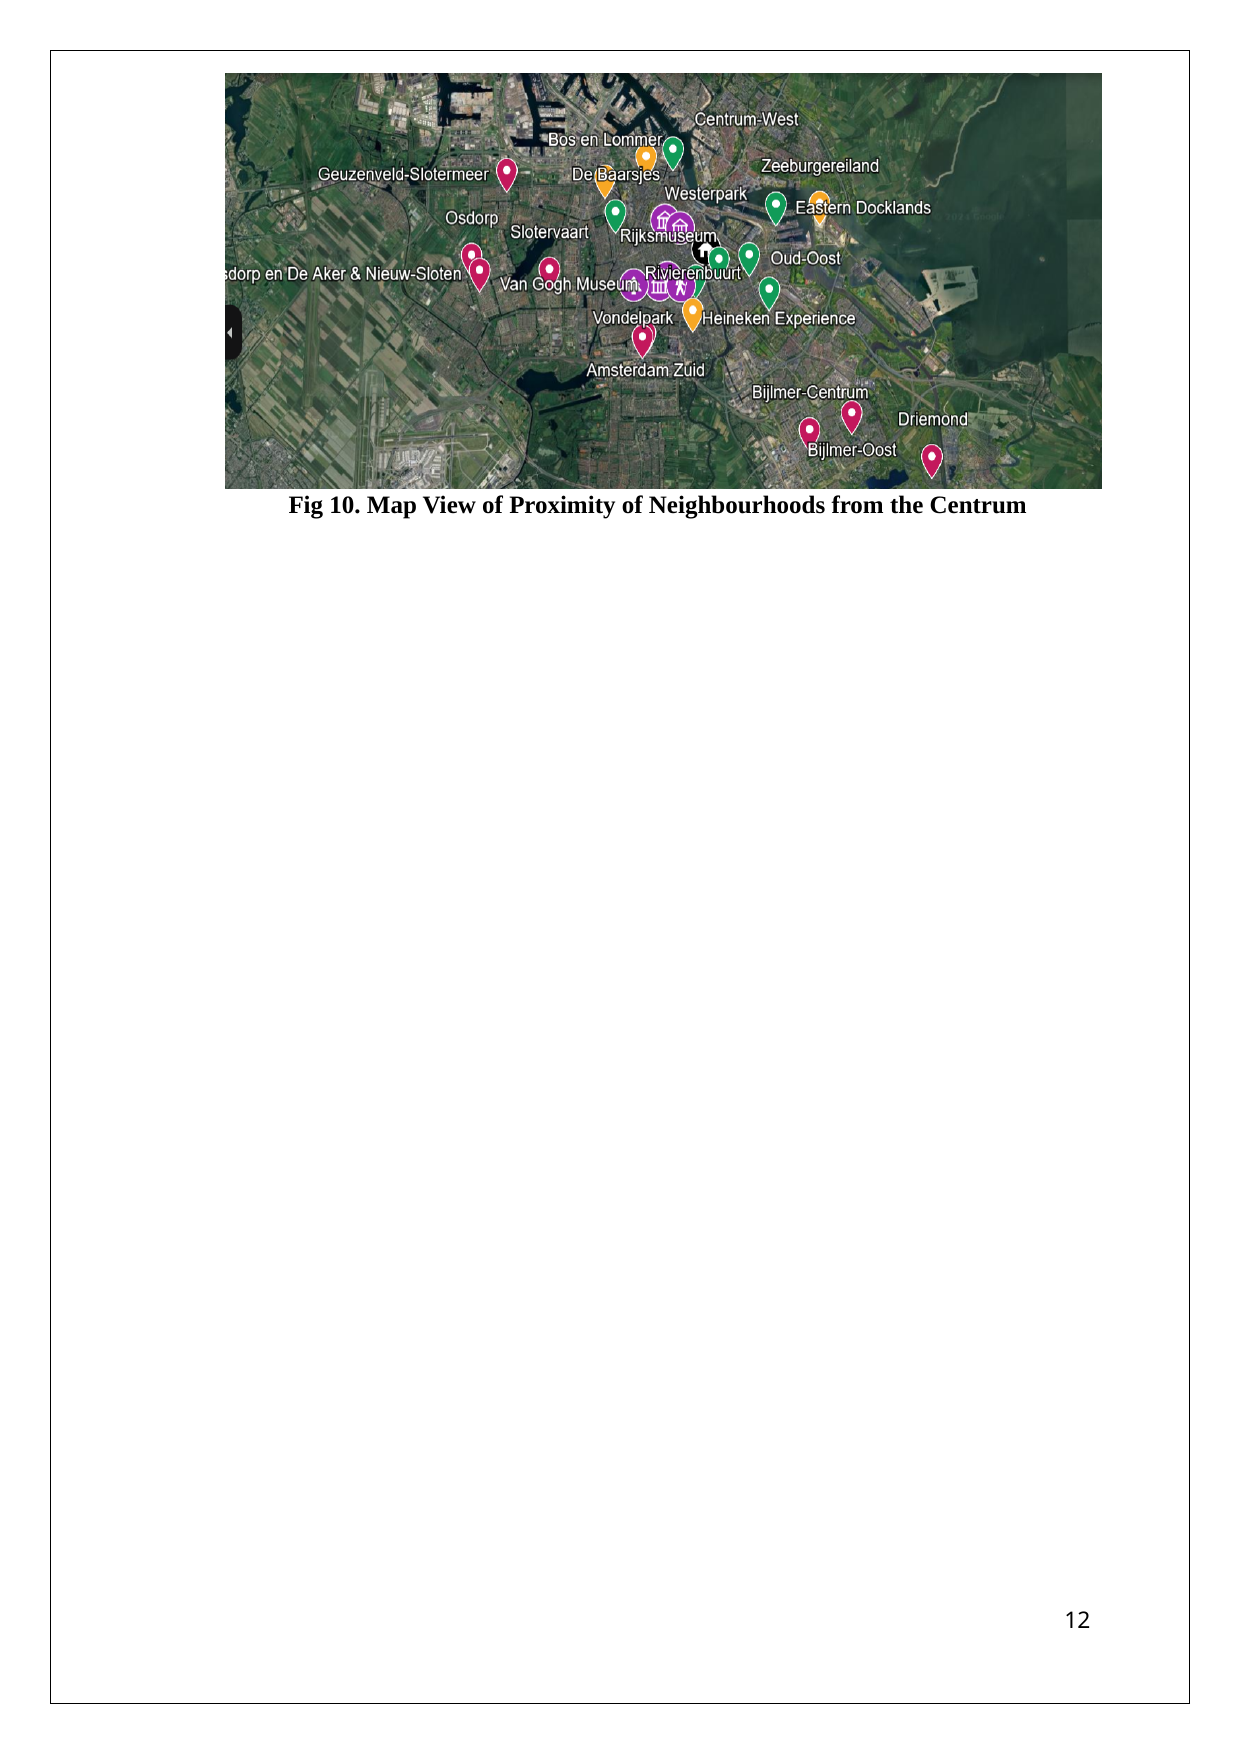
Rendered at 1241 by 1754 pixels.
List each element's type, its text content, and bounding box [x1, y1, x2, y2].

list Fig 10. Map View of Proximity of Neighbourhoods from the Centrum [225, 490, 1090, 519]
